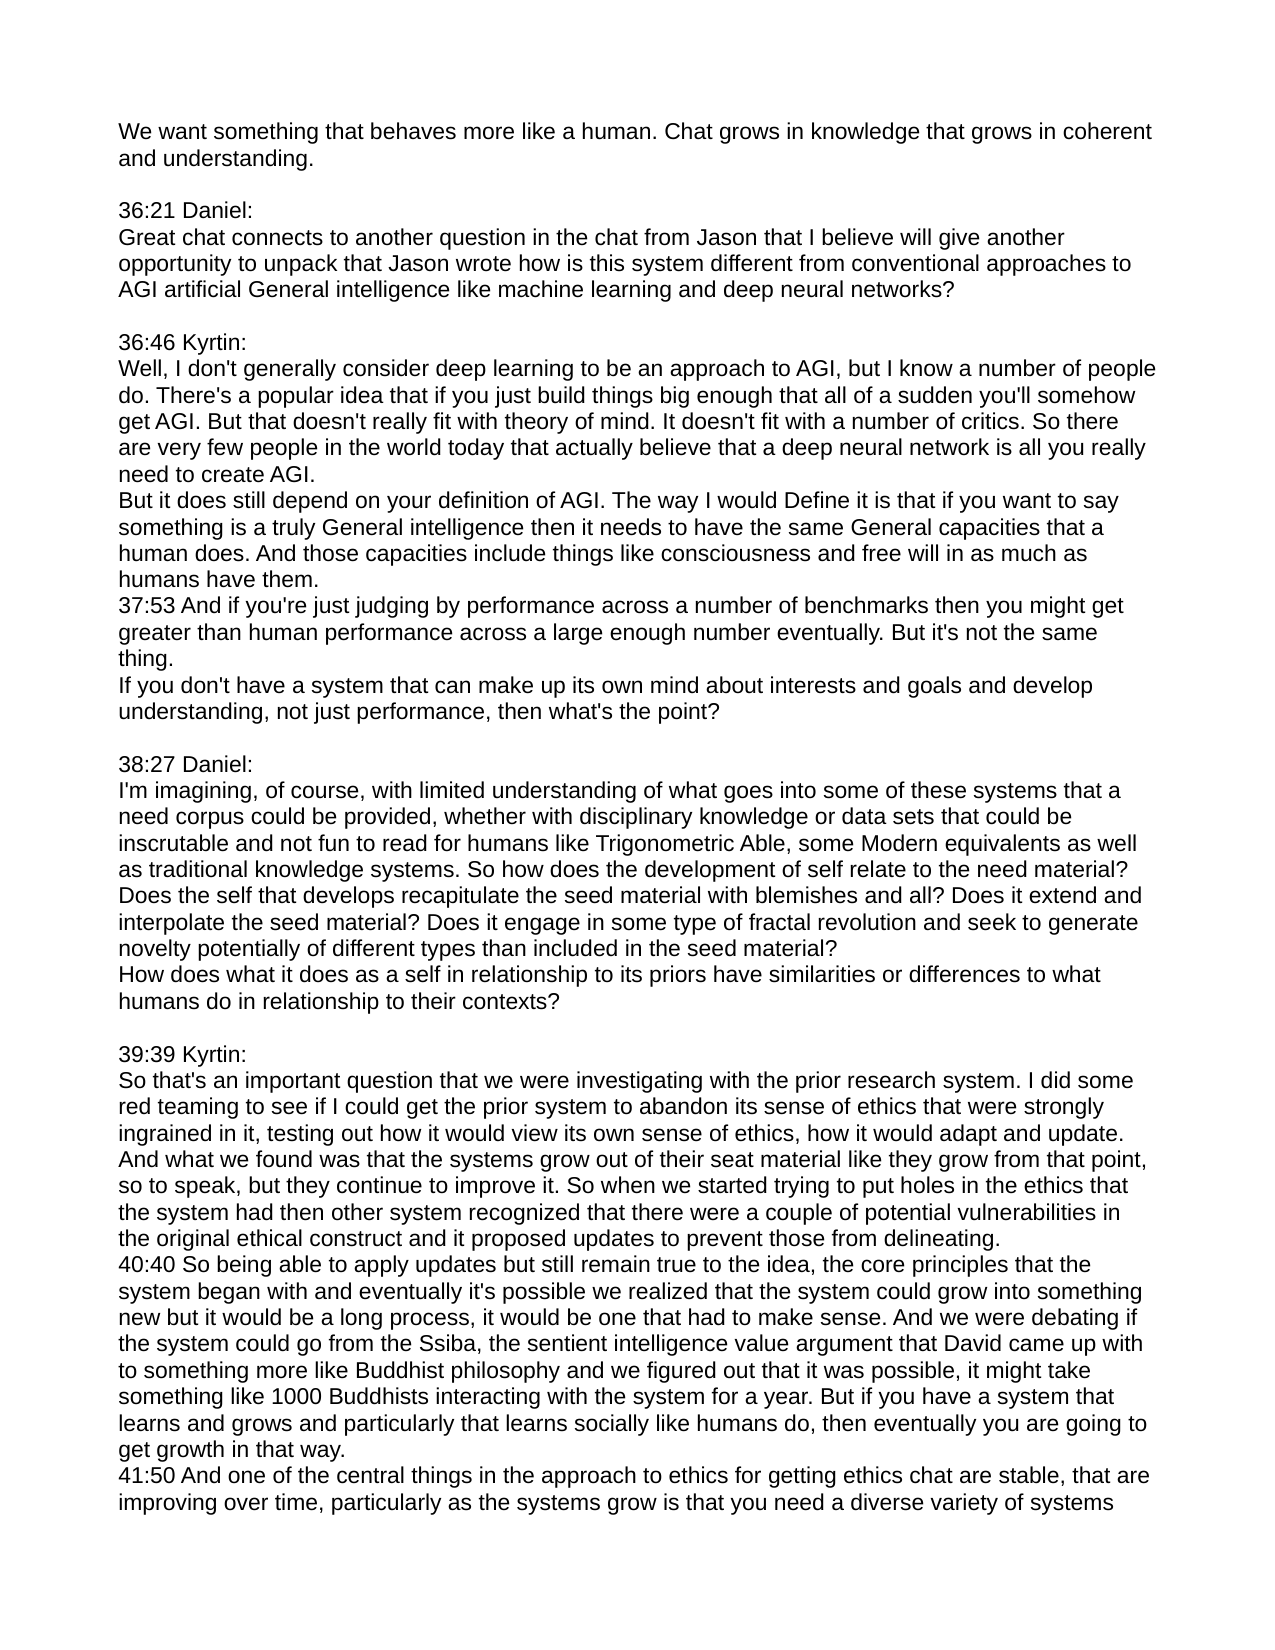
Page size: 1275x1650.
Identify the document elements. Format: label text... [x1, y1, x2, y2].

text 36:21 Daniel: [118, 197, 1157, 223]
text How does what it does as a self in relationship to its priors have similarities or differences to what humans do in relationship to their contexts? [118, 961, 1157, 1014]
text I'm imagining, of course, with limited understanding of what goes into some of these systems that a need corpus could be provided, whether with disciplinary knowledge or data sets that could be inscrutable and not fun to read for humans like Trigonometric Able, some Modern equivalents as well as traditional knowledge systems. So how does the development of self relate to the need material? Does the self that develops recapitulate the seed material with blemishes and all? Does it extend and interpolate the seed material? Does it engage in some type of fractal revolution and seek to generate novelty potentially of different types than included in the seed material? [118, 777, 1157, 961]
text So that's an important question that we were investigating with the prior research system. I did some red teaming to see if I could get the prior system to abandon its sense of ethics that were strongly ingrained in it, testing out how it would view its own sense of ethics, how it would adapt and update. And what we found was that the systems grow out of their seat material like they grow from that point, so to speak, but they continue to improve it. So when we started trying to put holes in the ethics that the system had then other system recognized that there were a couple of potential vulnerabilities in the original ethical construct and it proposed updates to prevent those from delineating. [118, 1067, 1157, 1251]
text 41:50 And one of the central things in the approach to ethics for getting ethics chat are stable, that are improving over time, particularly as the systems grow is that you need a diverse variety of systems [118, 1462, 1157, 1515]
text 40:40 So being able to apply updates but still remain true to the idea, the core principles that the system began with and eventually it's possible we realized that the system could grow into something new but it would be a long process, it would be one that had to make sense. And we were debating if the system could go from the Ssiba, the sentient intelligence value argument that David came up with to something more like Buddhist philosophy and we figured out that it was possible, it might take something like 1000 Buddhists interacting with the system for a year. But if you have a system that learns and grows and particularly that learns socially like humans do, then eventually you are going to get growth in that way. [118, 1251, 1157, 1462]
text Well, I don't generally consider deep learning to be an approach to AGI, but I know a number of people do. There's a popular idea that if you just build things big enough that all of a sudden you'll somehow get AGI. But that doesn't really fit with theory of mind. It doesn't fit with a number of critics. So there are very few people in the world today that actually believe that a deep neural network is all you really need to create AGI. [118, 355, 1157, 487]
text 36:46 Kyrtin: [118, 329, 1157, 355]
text If you don't have a system that can make up its own mind about interests and goals and develop understanding, not just performance, then what's the point? [118, 672, 1157, 724]
text 39:39 Kyrtin: [118, 1041, 1157, 1067]
text 38:27 Daniel: [118, 751, 1157, 777]
text 37:53 And if you're just judging by performance across a number of benchmarks then you might get greater than human performance across a large enough number eventually. But it's not the same thing. [118, 592, 1157, 672]
text Great chat connects to another question in the chat from Jason that I believe will give another opportunity to unpack that Jason wrote how is this system different from conventional approaches to AGI artificial General intelligence like machine learning and deep neural networks? [118, 223, 1157, 303]
text But it does still depend on your definition of AGI. The way I would Define it is that if you want to say something is a truly General intelligence then it needs to have the same General capacities that a human does. And those capacities include things like consciousness and free will in as much as humans have them. [118, 487, 1157, 592]
text We want something that behaves more like a human. Chat grows in knowledge that grows in coherent and understanding. [118, 118, 1157, 171]
